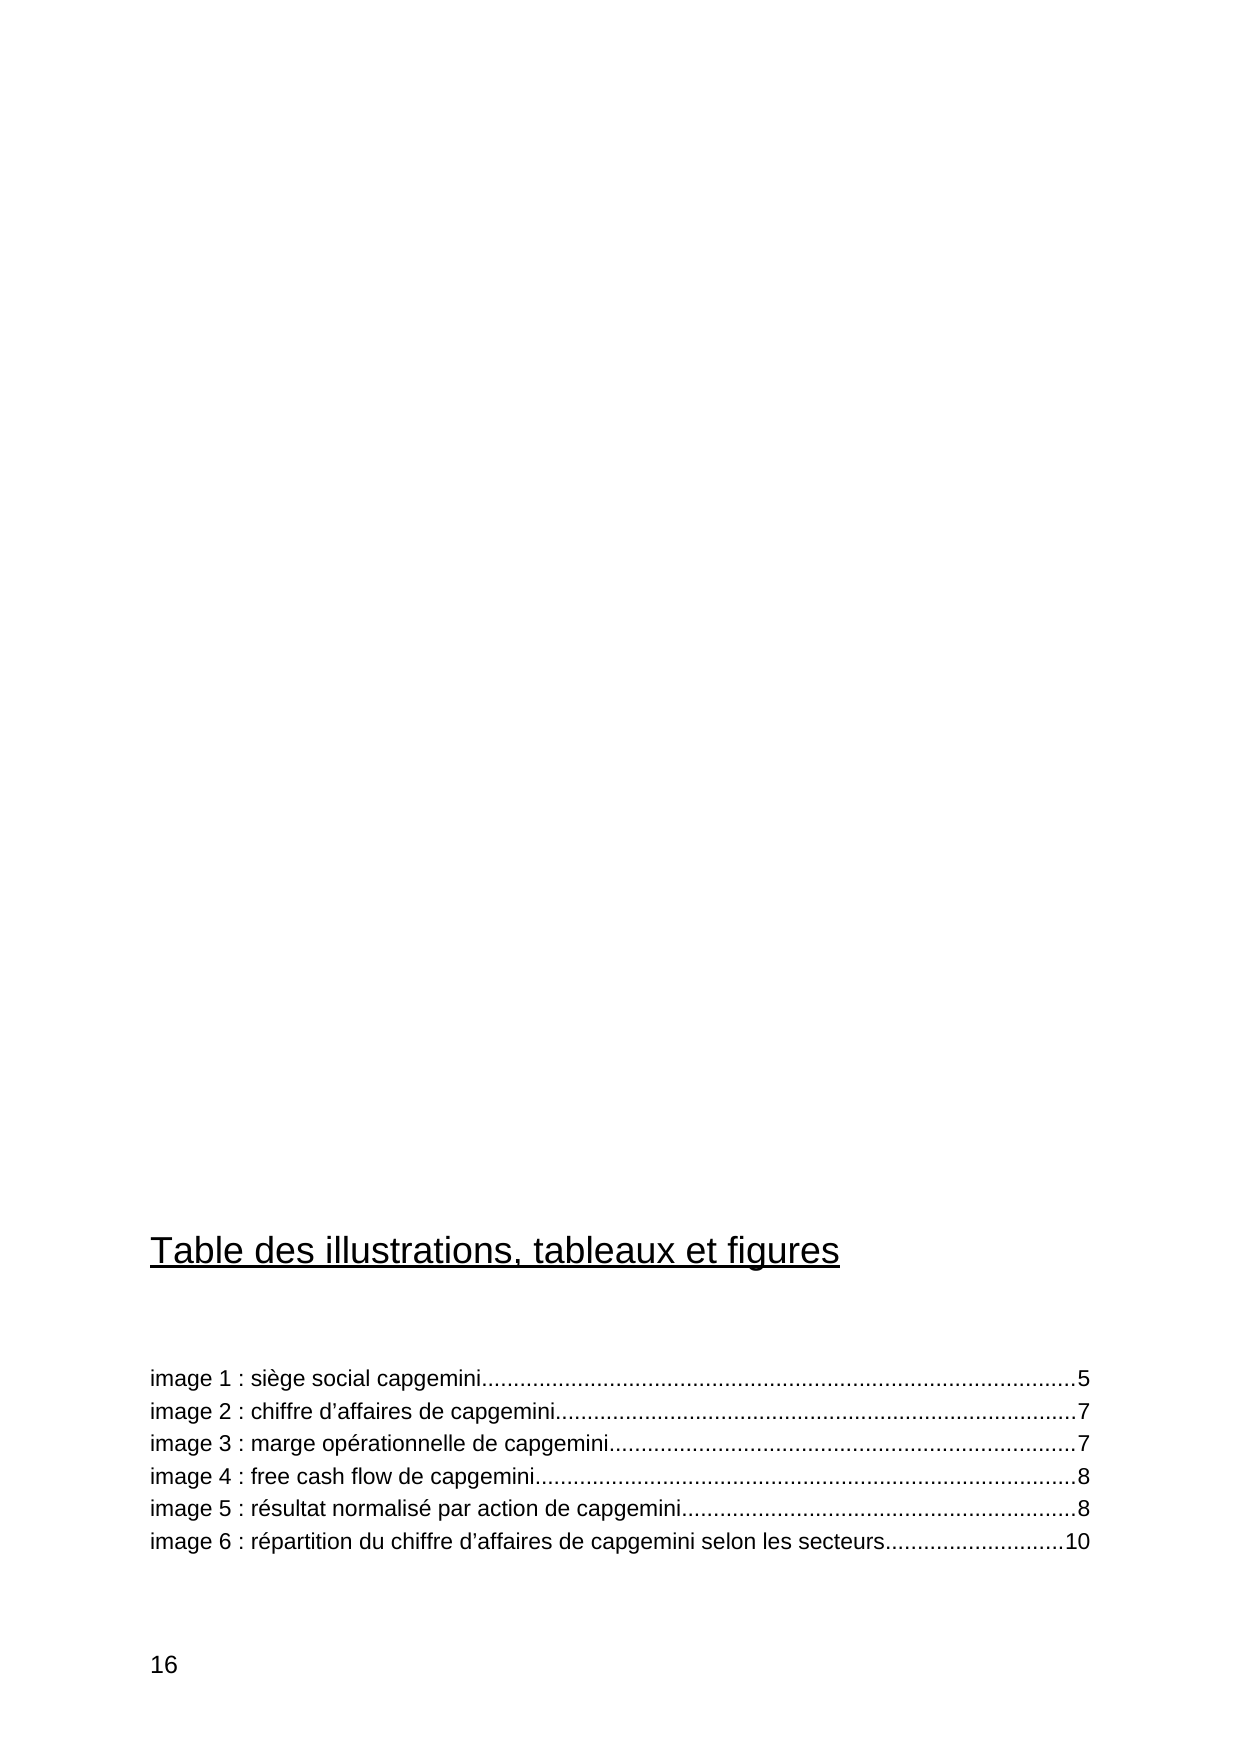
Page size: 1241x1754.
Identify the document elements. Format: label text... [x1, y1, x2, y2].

text image 6 : répartition du chiffre d’affaires de capgemini selon les secteurs 10 [150, 1528, 1090, 1554]
text image 4 : free cash flow de capgemini 8 [150, 1463, 1090, 1489]
text image 5 : résultat normalisé par action de capgemini 8 [150, 1495, 1090, 1522]
text image 2 : chiffre d’affaires de capgemini 7 [150, 1398, 1090, 1424]
subtitle Table des illustrations, tableaux et figures [150, 1228, 1090, 1271]
text image 3 : marge opérationnelle de capgemini 7 [150, 1430, 1090, 1457]
text image 1 : siège social capgemini 5 [150, 1365, 1090, 1391]
